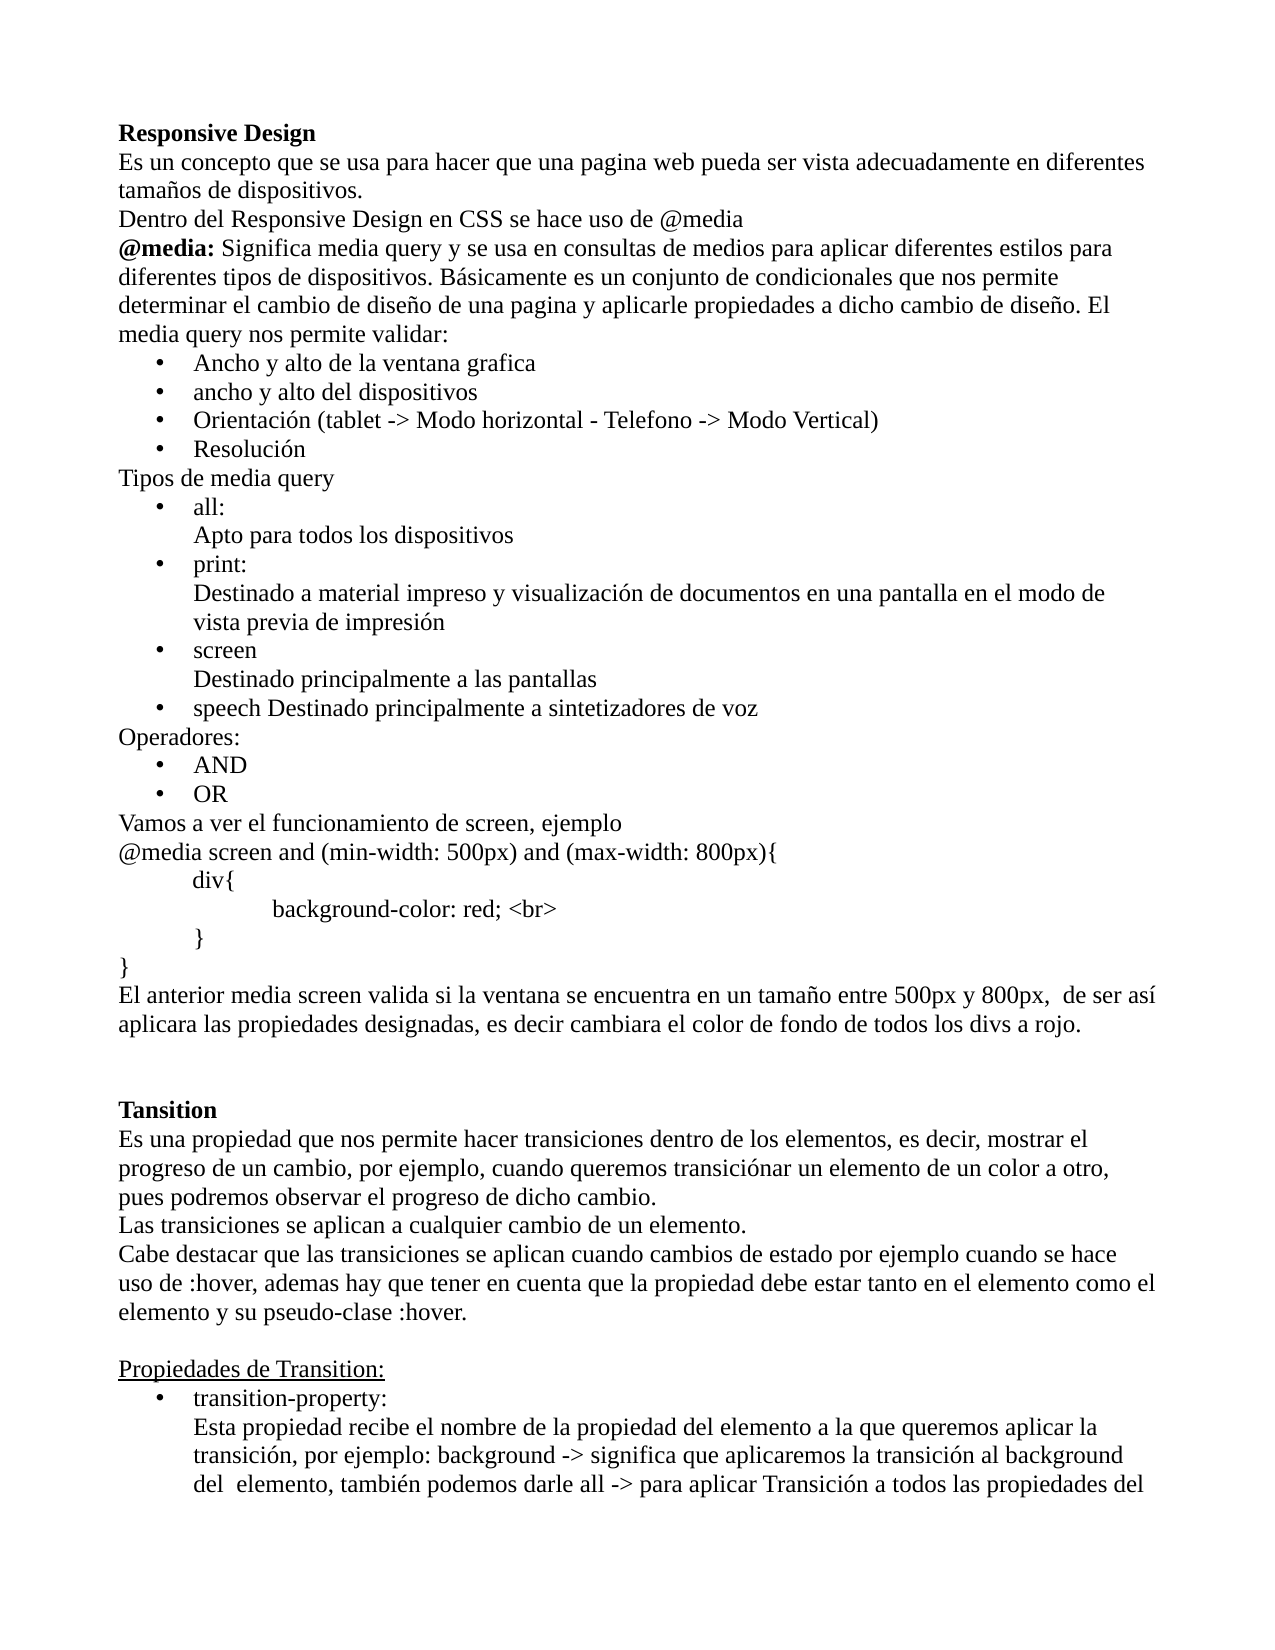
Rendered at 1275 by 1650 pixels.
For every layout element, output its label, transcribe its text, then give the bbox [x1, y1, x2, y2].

list transition-property: [156, 1383, 1157, 1412]
list speech Destinado principalmente a sintetizadores de voz [156, 693, 1157, 722]
text } [118, 952, 1157, 981]
list screen [156, 636, 1157, 664]
list Resolución [156, 434, 1157, 463]
text @media screen and (min-width: 500px) and (max-width: 800px){ [118, 837, 1157, 866]
text background-color: red; <br> [118, 894, 1157, 923]
text Las transiciones se aplican a cualquier cambio de un elemento. [118, 1211, 1157, 1239]
list all: [156, 492, 1157, 521]
text El anterior media screen valida si la ventana se encuentra en un tamaño entre 500px y 800px, de ser así aplicara las propiedades designadas, es decir cambiara el color de fondo de todos los divs a rojo. [118, 981, 1157, 1038]
text Es una propiedad que nos permite hacer transiciones dentro de los elementos, es decir, mostrar el progreso de un cambio, por ejemplo, cuando queremos transiciónar un elemento de un color a otro, pues podremos observar el progreso de dicho cambio. [118, 1124, 1157, 1211]
text Tipos de media query [118, 463, 1157, 492]
list Esta propiedad recibe el nombre de la propiedad del elemento a la que queremos aplicar la transición, por ejemplo: background -> significa que aplicaremos la transición al background del elemento, también podemos darle all -> para aplicar Transición a todos las propiedades del [156, 1412, 1157, 1498]
list Destinado principalmente a las pantallas [156, 664, 1157, 693]
text Tansition [118, 1096, 1157, 1124]
list Ancho y alto de la ventana grafica [156, 348, 1157, 377]
text div{ [118, 866, 1157, 894]
list AND [156, 751, 1157, 779]
list Orientación (tablet -> Modo horizontal - Telefono -> Modo Vertical) [156, 406, 1157, 434]
text Cabe destacar que las transiciones se aplican cuando cambios de estado por ejemplo cuando se hace [118, 1239, 1157, 1268]
text } [118, 923, 1157, 952]
text Propiedades de Transition: [118, 1354, 1157, 1383]
text uso de :hover, ademas hay que tener en cuenta que la propiedad debe estar tanto en el elemento como el elemento y su pseudo-clase :hover. [118, 1268, 1157, 1326]
text Responsive Design [118, 118, 1157, 147]
list Apto para todos los dispositivos [156, 521, 1157, 549]
text Vamos a ver el funcionamiento de screen, ejemplo [118, 808, 1157, 837]
list OR [156, 779, 1157, 808]
text Operadores: [118, 722, 1157, 751]
text Es un concepto que se usa para hacer que una pagina web pueda ser vista adecuadamente en diferentes tamaños de dispositivos. [118, 147, 1157, 204]
text Dentro del Responsive Design en CSS se hace uso de @media [118, 204, 1157, 233]
text @media: Significa media query y se usa en consultas de medios para aplicar diferentes estilos para diferentes tipos de dispositivos. Básicamente es un conjunto de condicionales que nos permite determinar el cambio de diseño de una pagina y aplicarle propiedades a dicho cambio de diseño. El media query nos permite validar: [118, 233, 1157, 348]
list Destinado a material impreso y visualización de documentos en una pantalla en el modo de vista previa de impresión [156, 578, 1157, 636]
list ancho y alto del dispositivos [156, 377, 1157, 406]
list print: [156, 549, 1157, 578]
